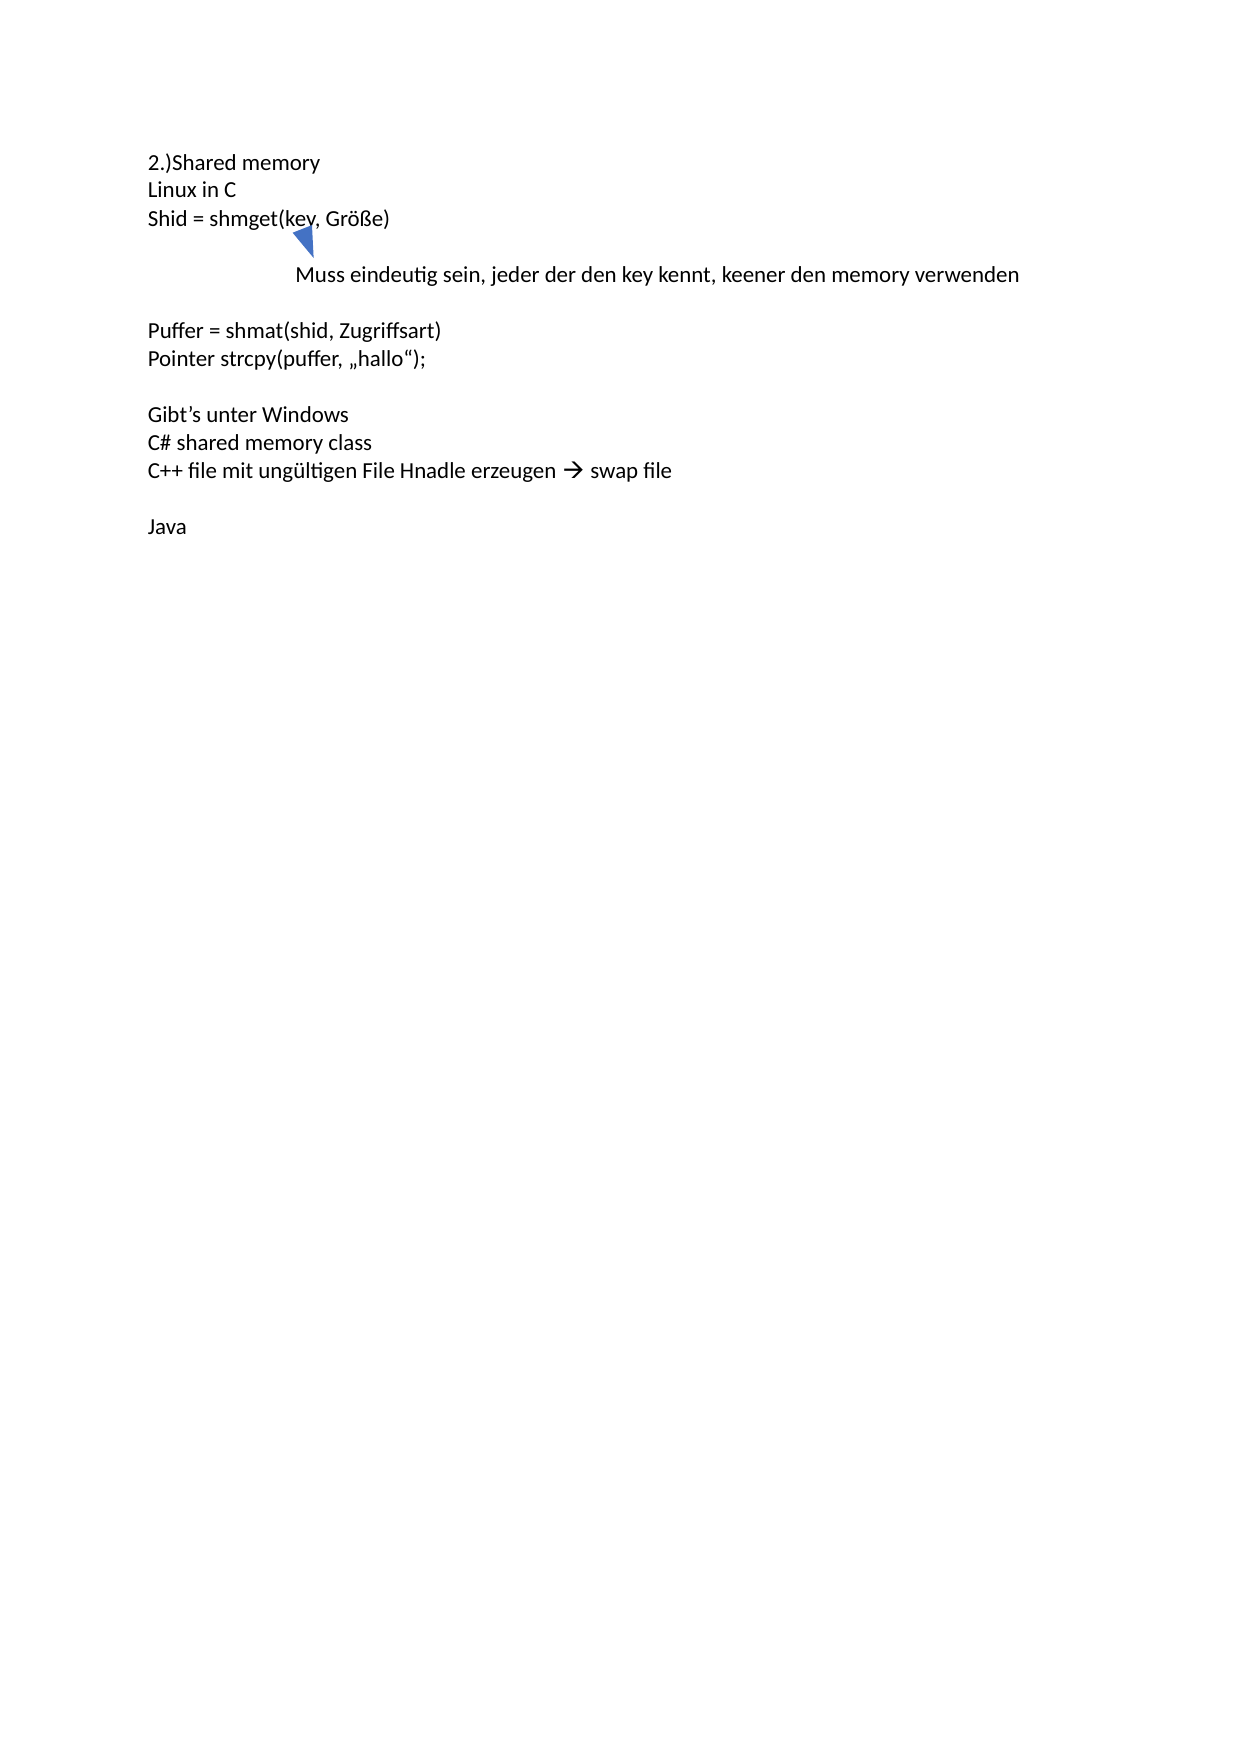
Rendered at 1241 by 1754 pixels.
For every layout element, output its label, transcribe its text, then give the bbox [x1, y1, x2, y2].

text C# shared memory class [148, 428, 1093, 456]
text 2.)Shared memory [148, 148, 1093, 176]
text Java [148, 512, 1093, 540]
text Muss eindeutig sein, jeder der den key kennt, keener den memory verwenden [148, 260, 1093, 288]
text C++ file mit ungültigen File Hnadle erzeugen  swap file [148, 456, 1093, 484]
text Linux in C [148, 176, 1093, 204]
text Shid = shmget(key, Größe) [148, 204, 1093, 232]
text Gibt’s unter Windows [148, 400, 1093, 428]
text Pointer strcpy(puffer, „hallo“); [148, 344, 1093, 372]
text Puffer = shmat(shid, Zugriffsart) [148, 316, 1093, 344]
